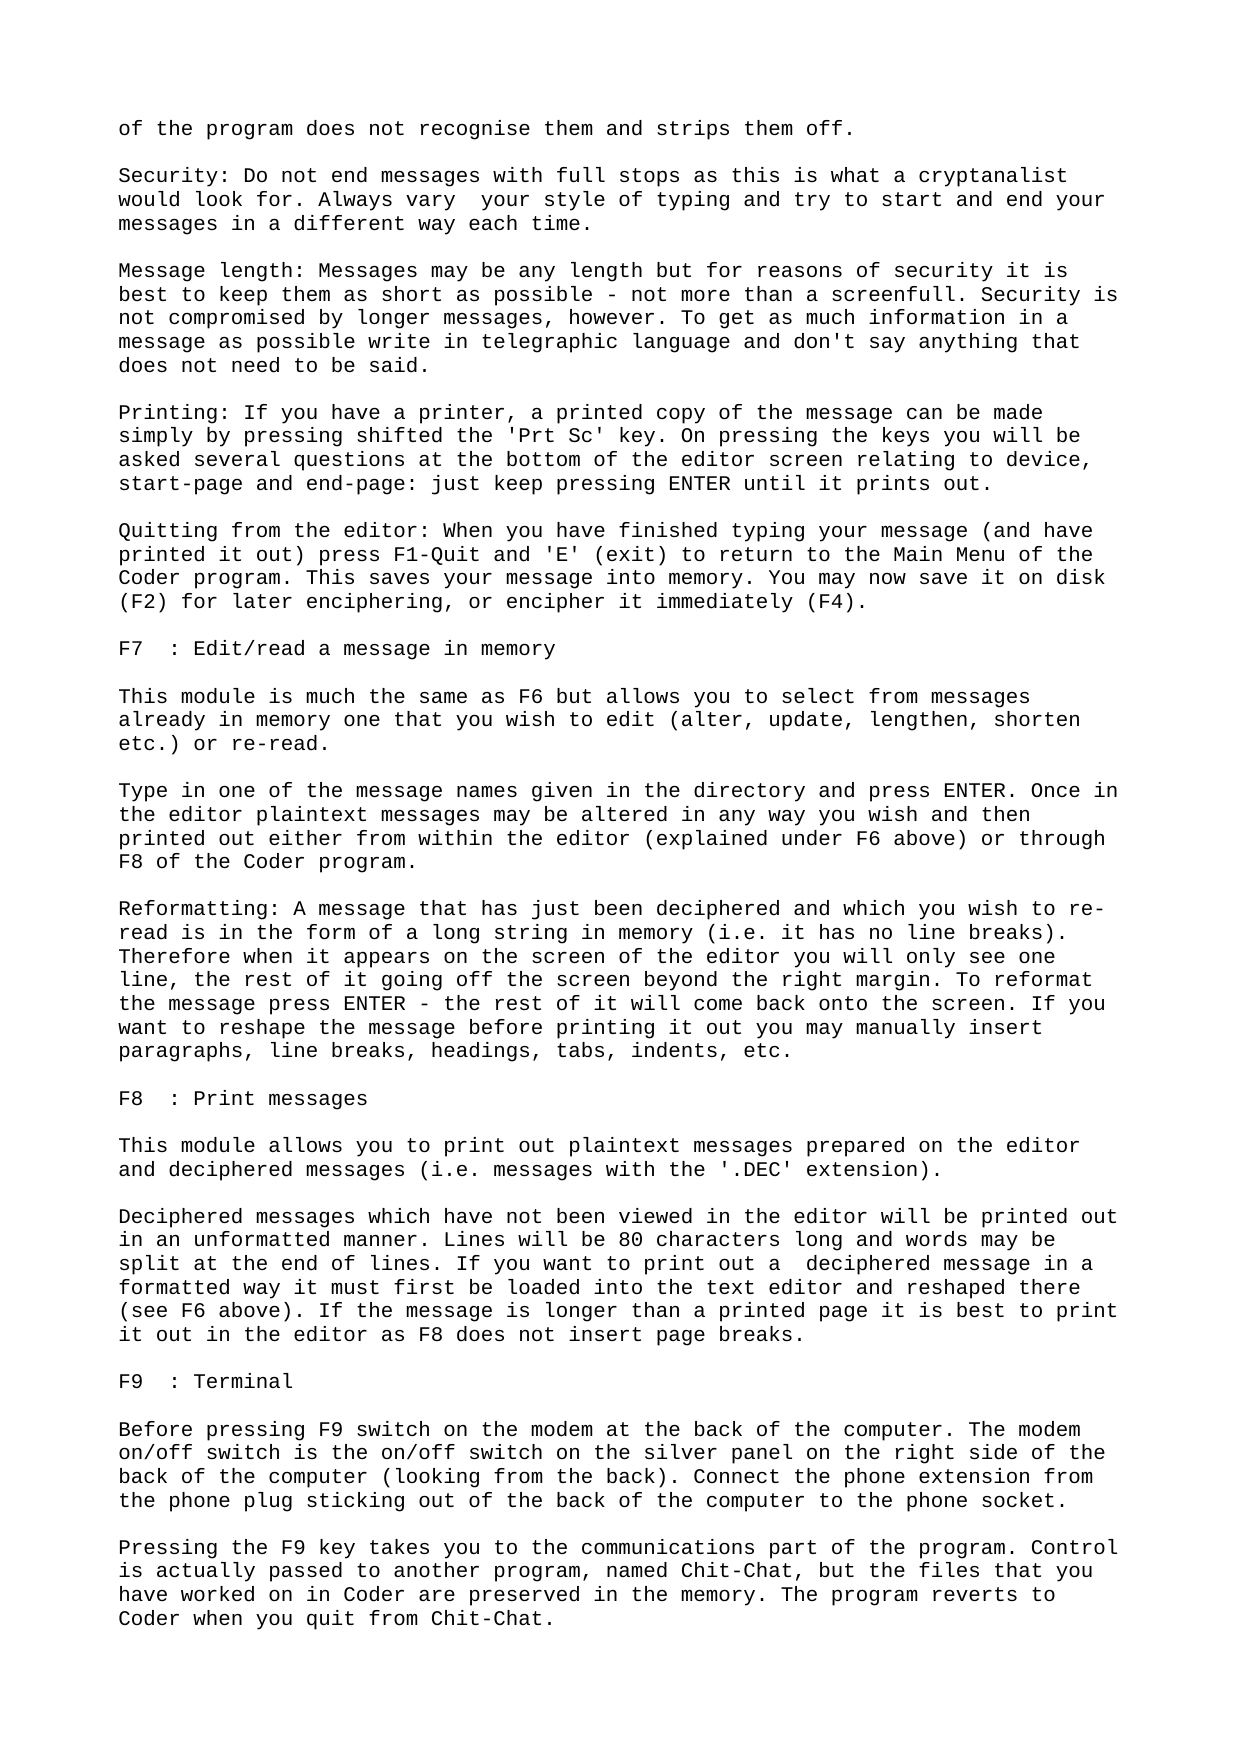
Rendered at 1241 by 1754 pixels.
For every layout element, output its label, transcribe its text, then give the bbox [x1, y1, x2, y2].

text This module allows you to print out plaintext messages prepared on the editor and deciphered messages (i.e. messages with the '.DEC' extension). [118, 1135, 1122, 1182]
text Printing: If you have a printer, a printed copy of the message can be made simply by pressing shifted the 'Prt Sc' key. On pressing the keys you will be asked several questions at the bottom of the editor screen relating to device, start-page and end-page: just keep pressing ENTER until it prints out. [118, 402, 1122, 496]
text F9 : Terminal [118, 1371, 1122, 1395]
text Deciphered messages which have not been viewed in the editor will be printed out in an unformatted manner. Lines will be 80 characters long and words may be split at the end of lines. If you want to print out a deciphered message in a formatted way it must first be loaded into the text editor and reshaped there (see F6 above). If the message is longer than a printed page it is best to print it out in the editor as F8 does not insert page breaks. [118, 1206, 1122, 1348]
text Type in one of the message names given in the directory and press ENTER. Once in the editor plaintext messages may be altered in any way you wish and then printed out either from within the editor (explained under F6 above) or through F8 of the Coder program. [118, 780, 1122, 875]
text Reformatting: A message that has just been deciphered and which you wish to re-read is in the form of a long string in memory (i.e. it has no line breaks). Therefore when it appears on the screen of the editor you will only see one line, the rest of it going off the screen beyond the right margin. To reformat the message press ENTER - the rest of it will come back onto the screen. If you want to reshape the message before printing it out you may manually insert paragraphs, line breaks, headings, tabs, indents, etc. [118, 898, 1122, 1064]
text F8 : Print messages [118, 1088, 1122, 1111]
text Pressing the F9 key takes you to the communications part of the program. Control is actually passed to another program, named Chit-Chat, but the files that you have worked on in Coder are preserved in the memory. The program reverts to Coder when you quit from Chit-Chat. [118, 1537, 1122, 1631]
text F7 : Edit/read a message in memory [118, 638, 1122, 662]
text Before pressing F9 switch on the modem at the back of the computer. The modem on/off switch is the on/off switch on the silver panel on the right side of the back of the computer (looking from the back). Connect the phone extension from the phone plug sticking out of the back of the computer to the phone socket. [118, 1419, 1122, 1513]
text Security: Do not end messages with full stops as this is what a cryptanalist would look for. Always vary your style of typing and try to start and end your messages in a different way each time. [118, 165, 1122, 236]
text Message length: Messages may be any length but for reasons of security it is best to keep them as short as possible - not more than a screenfull. Security is not compromised by longer messages, however. To get as much information in a message as possible write in telegraphic language and don't say anything that does not need to be said. [118, 260, 1122, 378]
text Quitting from the editor: When you have finished typing your message (and have printed it out) press F1-Quit and 'E' (exit) to return to the Main Menu of the Coder program. This saves your message into memory. You may now save it on disk (F2) for later enciphering, or encipher it immediately (F4). [118, 520, 1122, 615]
text of the program does not recognise them and strips them off. [118, 118, 1122, 142]
text This module is much the same as F6 but allows you to select from messages already in memory one that you wish to edit (alter, update, lengthen, shorten etc.) or re-read. [118, 686, 1122, 757]
